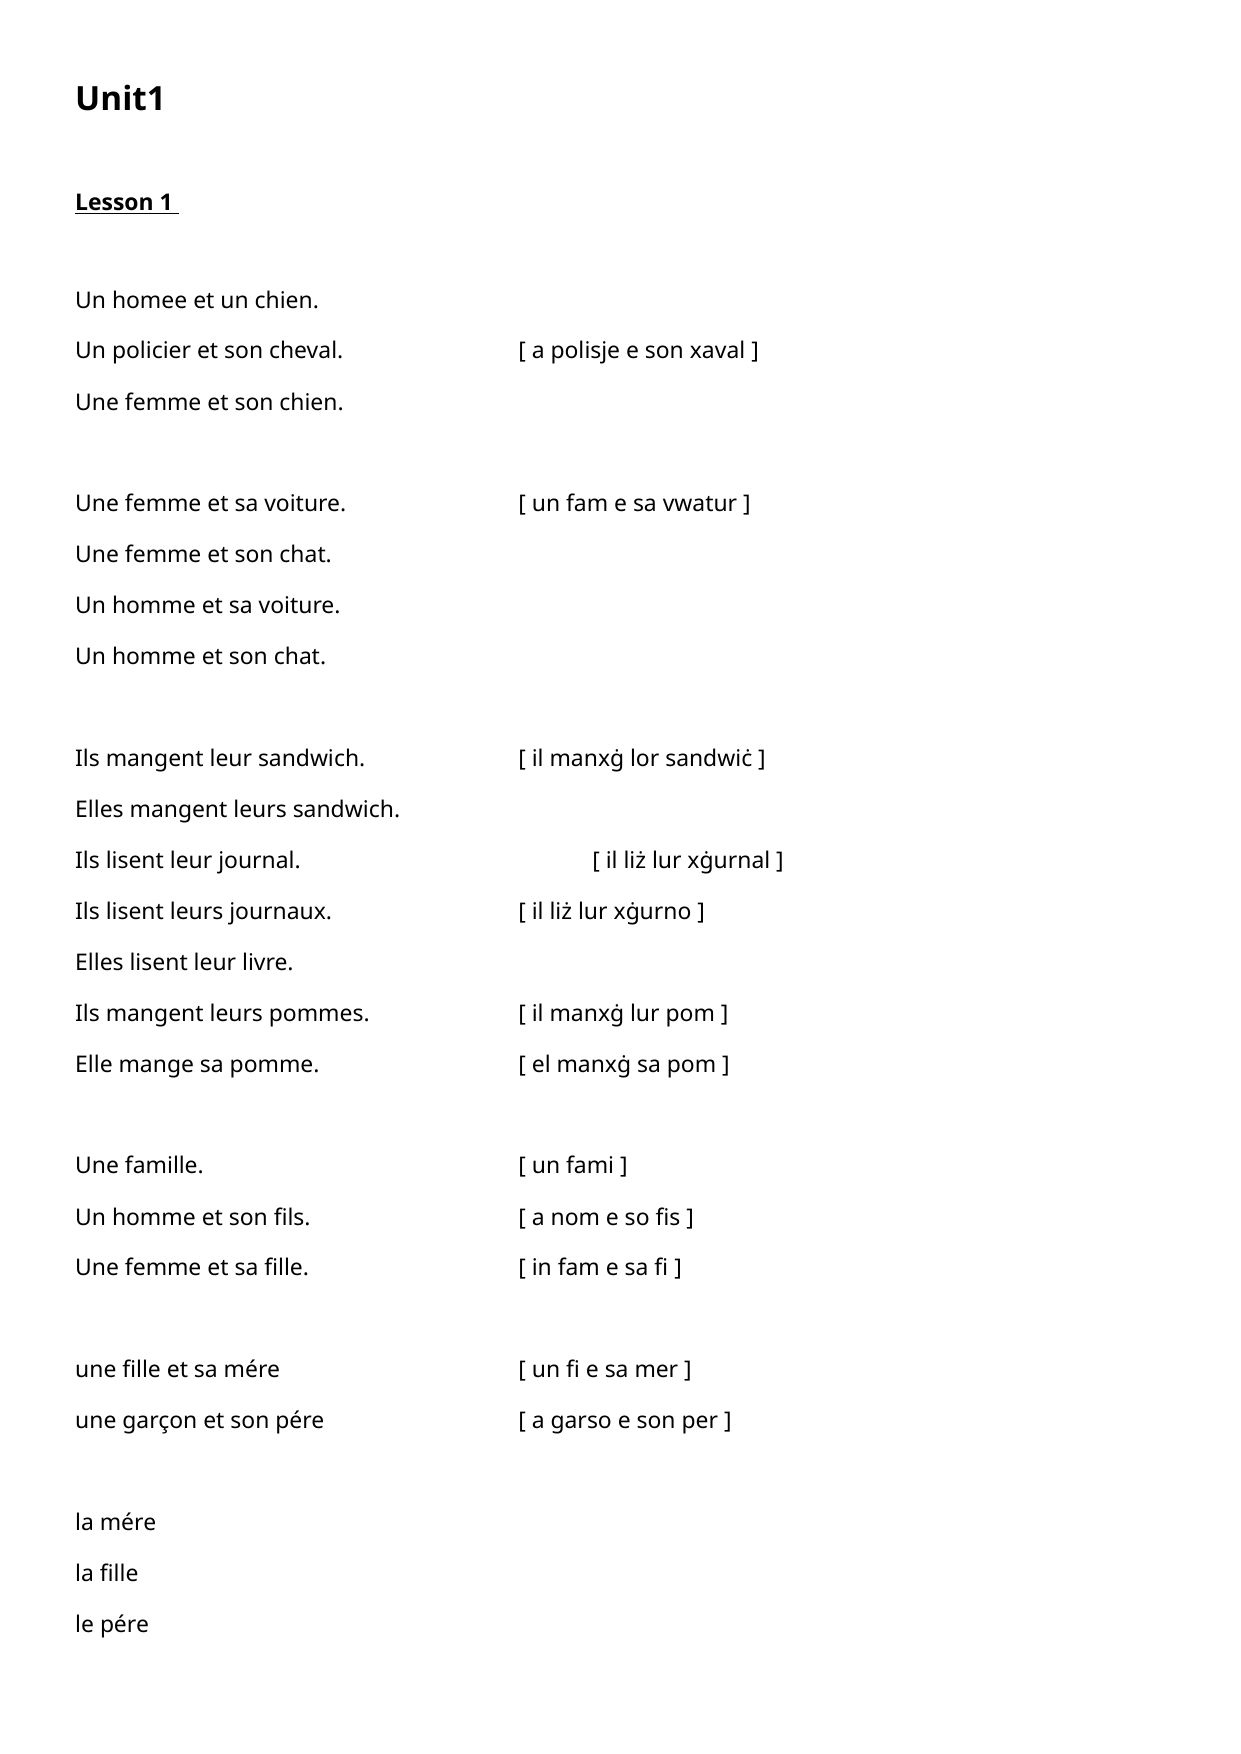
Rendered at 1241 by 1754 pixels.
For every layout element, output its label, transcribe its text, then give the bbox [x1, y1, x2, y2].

subtitle Unit1 [75, 75, 1165, 120]
text Elles mangent leurs sandwich. [75, 793, 1165, 824]
text Une femme et son chat. [75, 538, 1165, 569]
text Une femme et son chien. [75, 385, 1165, 417]
text Un homee et un chien. [75, 283, 1165, 315]
text Ils lisent leurs journaux. [ il liż lur xġurno ] [75, 895, 1165, 926]
text Ils mangent leurs pommes. [ il manxġ lur pom ] [75, 997, 1165, 1028]
text Elle mange sa pomme. [ el manxġ sa pom ] [75, 1048, 1165, 1079]
text Ils lisent leur journal. [ il liż lur xġurnal ] [75, 844, 1165, 875]
text la mére [75, 1506, 1165, 1537]
text Un homme et son chat. [75, 640, 1165, 671]
text le pére [75, 1608, 1165, 1639]
text Un policier et son cheval. [ a polisje e son xaval ] [75, 334, 1165, 366]
text Une femme et sa fille. [ in fam e sa fi ] [75, 1251, 1165, 1283]
text Une famille. [ un fami ] [75, 1149, 1165, 1181]
text une garçon et son pére [ a garso e son per ] [75, 1404, 1165, 1435]
text une fille et sa mére [ un fi e sa mer ] [75, 1353, 1165, 1384]
text Elles lisent leur livre. [75, 946, 1165, 977]
text Un homme et son fils. [ a nom e so fis ] [75, 1200, 1165, 1232]
text Un homme et sa voiture. [75, 589, 1165, 620]
text la fille [75, 1557, 1165, 1588]
text Une femme et sa voiture. [ un fam e sa vwatur ] [75, 487, 1165, 518]
text Ils mangent leur sandwich. [ il manxġ lor sandwiċ ] [75, 742, 1165, 773]
subtitle Lesson 1 [75, 186, 1165, 218]
